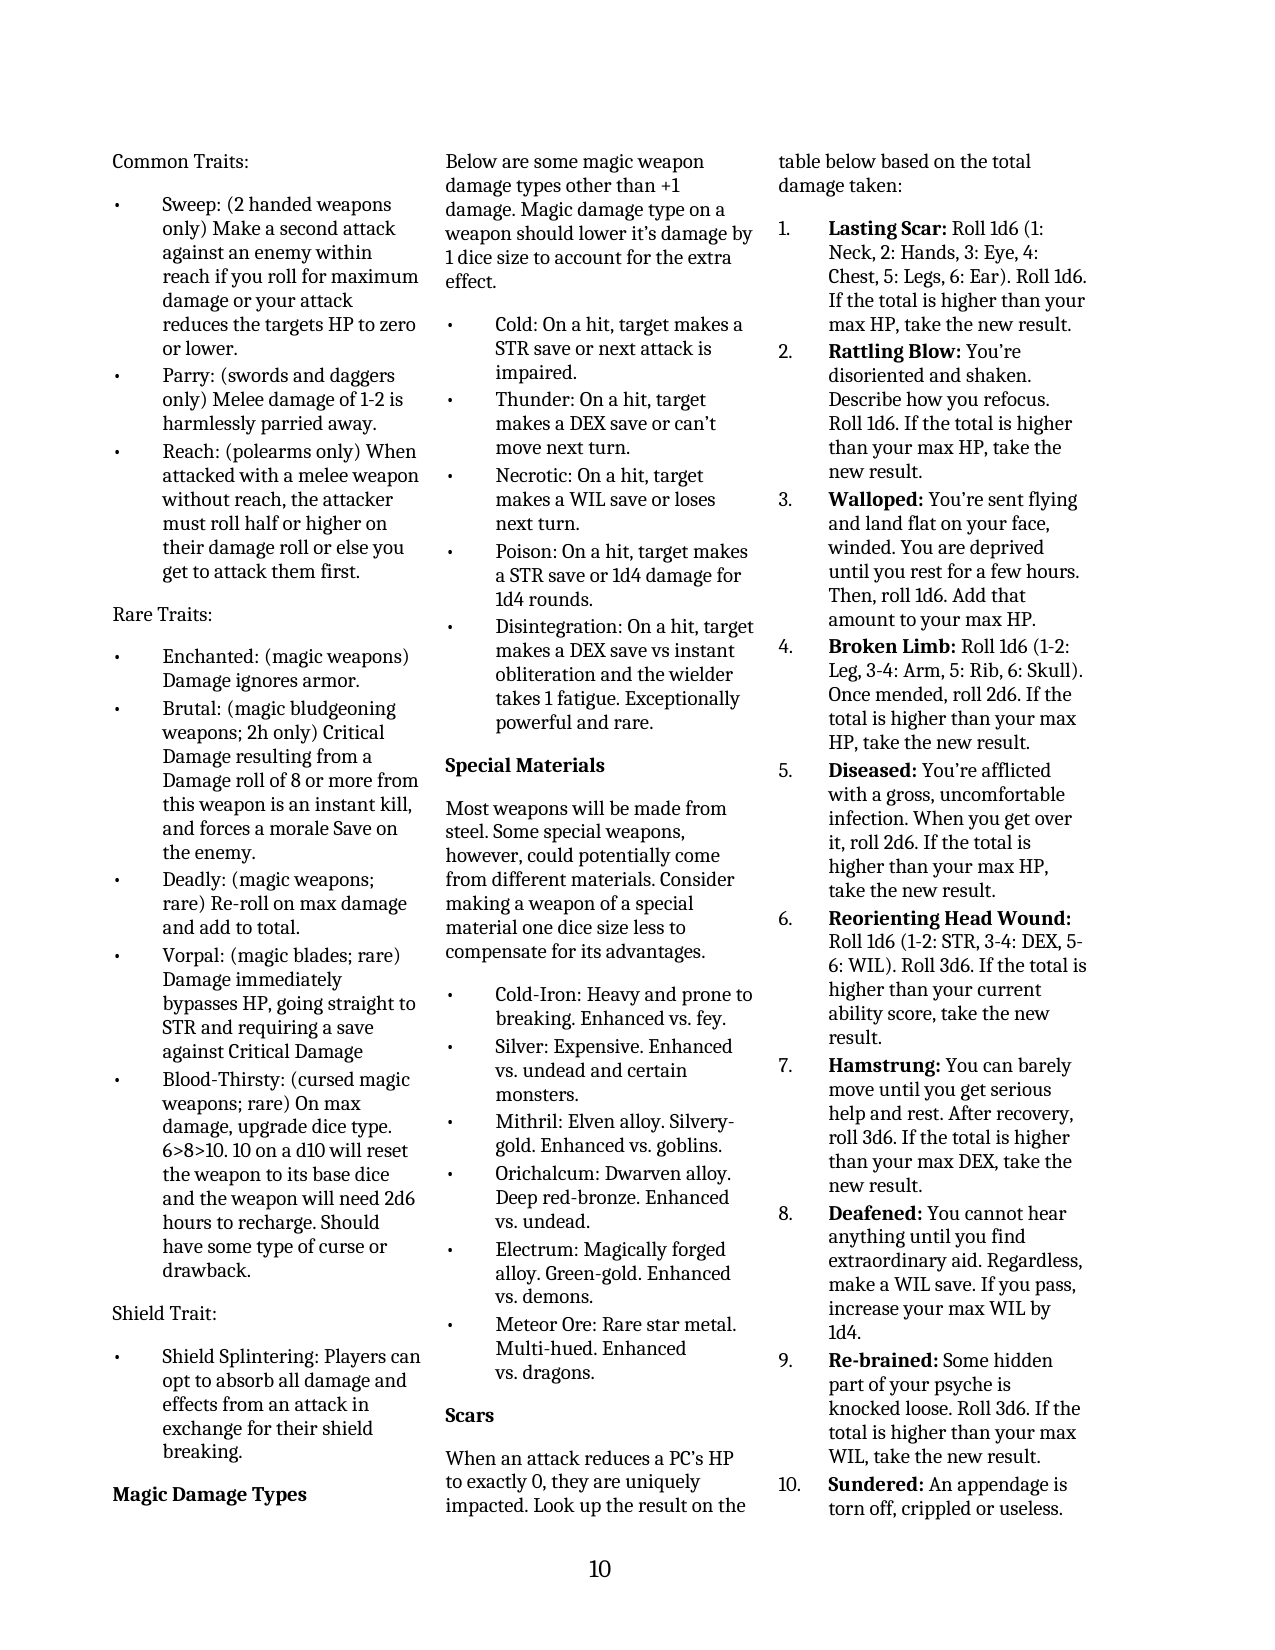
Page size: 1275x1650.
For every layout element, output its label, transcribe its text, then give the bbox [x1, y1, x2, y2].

list Electrum: Magically forged alloy. Green-gold. Enhanced vs. demons. [445, 1237, 754, 1309]
list Enchanted: (magic weapons) Damage ignores armor. [112, 645, 421, 693]
list Hamstrung: You can barely move until you get serious help and rest. After recovery, roll 3d6. If the total is higher than your max DEX, take the new result. [778, 1054, 1087, 1197]
list Sweep: (2 handed weapons only) Make a second attack against an enemy within reach if you roll for maximum damage or your attack reduces the targets HP to zero or lower. [112, 193, 421, 360]
list Necrotic: On a hit, target makes a WIL save or loses next turn. [445, 464, 754, 536]
list Reorienting Head Wound: Roll 1d6 (1-2: STR, 3-4: DEX, 5-6: WIL). Roll 3d6. If the total is higher than your current ability score, take the new result. [778, 906, 1087, 1050]
list Mithril: Elven alloy. Silvery-gold. Enhanced vs. goblins. [445, 1110, 754, 1158]
list Parry: (swords and daggers only) Melee damage of 1-2 is harmlessly parried away. [112, 364, 421, 436]
list Shield Splintering: Players can opt to absorb all damage and effects from an attack in exchange for their shield breaking. [112, 1344, 421, 1464]
list Disintegration: On a hit, target makes a DEX save vs instant obliteration and the wielder takes 1 fatigue. Exceptionally powerful and rare. [445, 615, 754, 735]
text Rare Traits: [112, 602, 421, 626]
list Thunder: On a hit, target makes a DEX save or can’t move next turn. [445, 388, 754, 460]
text Most weapons will be made from steel. Some special weapons, however, could potentially come from different materials. Consider making a weapon of a special material one dice size less to compensate for its advantages. [445, 796, 754, 964]
list Orichalcum: Dwarven alloy. Deep red-bronze. Enhanced vs. undead. [445, 1162, 754, 1233]
list Brutal: (magic bludgeoning weapons; 2h only) Critical Damage resulting from a Damage roll of 8 or more from this weapon is an instant kill, and forces a morale Save on the enemy. [112, 697, 421, 864]
list Re-brained: Some hidden part of your psyche is knocked loose. Roll 3d6. If the total is higher than your max WIL, take the new result. [778, 1349, 1087, 1468]
list Sundered: An appendage is torn off, crippled or useless. [778, 1472, 1087, 1520]
list Rattling Blow: You’re disoriented and shaken. Describe how you refocus. Roll 1d6. If the total is higher than your max HP, take the new result. [778, 340, 1087, 484]
text Shield Trait: [112, 1302, 421, 1326]
list Meteor Ore: Rare star metal. Multi-hued. Enhanced vs. dragons. [445, 1313, 754, 1385]
text When an attack reduces a PC’s HP to exactly 0, they are uniquely impacted. Look up the result on the [445, 1446, 754, 1518]
list Blood-Thirsty: (cursed magic weapons; rare) On max damage, upgrade dice type. 6>8>10. 10 on a d10 will reset the weapon to its base dice and the weapon will need 2d6 hours to recharge. Should have some type of curse or drawback. [112, 1067, 421, 1283]
list Walloped: You’re sent flying and land flat on your face, winded. You are deprived until you rest for a few hours. Then, roll 1d6. Add that amount to your max HP. [778, 488, 1087, 631]
list Deadly: (magic weapons; rare) Re-roll on max damage and add to total. [112, 868, 421, 940]
list Diseased: You’re afflicted with a gross, uncomfortable infection. When you get over it, roll 2d6. If the total is higher than your max HP, take the new result. [778, 759, 1087, 902]
text Below are some magic weapon damage types other than +1 damage. Magic damage type on a weapon should lower it’s damage by 1 dice size to account for the extra effect. [445, 150, 754, 294]
text Special Materials [445, 753, 754, 777]
list Cold: On a hit, target makes a STR save or next attack is impaired. [445, 312, 754, 384]
list Poison: On a hit, target makes a STR save or 1d4 damage for 1d4 rounds. [445, 539, 754, 611]
list Vorpal: (magic blades; rare) Damage immediately bypasses HP, going straight to STR and requiring a save against Critical Damage [112, 944, 421, 1063]
text Common Traits: [112, 150, 421, 174]
list Cold-Iron: Heavy and prone to breaking. Enhanced vs. fey. [445, 983, 754, 1031]
list Deafened: You cannot hear anything until you find extraordinary aid. Regardless, make a WIL save. If you pass, increase your max WIL by 1d4. [778, 1201, 1087, 1345]
list Broken Limb: Roll 1d6 (1-2: Leg, 3-4: Arm, 5: Rib, 6: Skull). Once mended, roll 2d6. If the total is higher than your max HP, take the new result. [778, 635, 1087, 755]
text Scars [445, 1403, 754, 1427]
list Lasting Scar: Roll 1d6 (1: Neck, 2: Hands, 3: Eye, 4: Chest, 5: Legs, 6: Ear). Roll 1d6. If the total is higher than your max HP, take the new result. [778, 217, 1087, 336]
text table below based on the total damage taken: [778, 150, 1087, 198]
list Silver: Expensive. Enhanced vs. undead and certain monsters. [445, 1034, 754, 1106]
list Reach: (polearms only) When attacked with a melee weapon without reach, the attacker must roll half or higher on their damage roll or else you get to attack them first. [112, 440, 421, 583]
text Magic Damage Types [112, 1483, 421, 1507]
